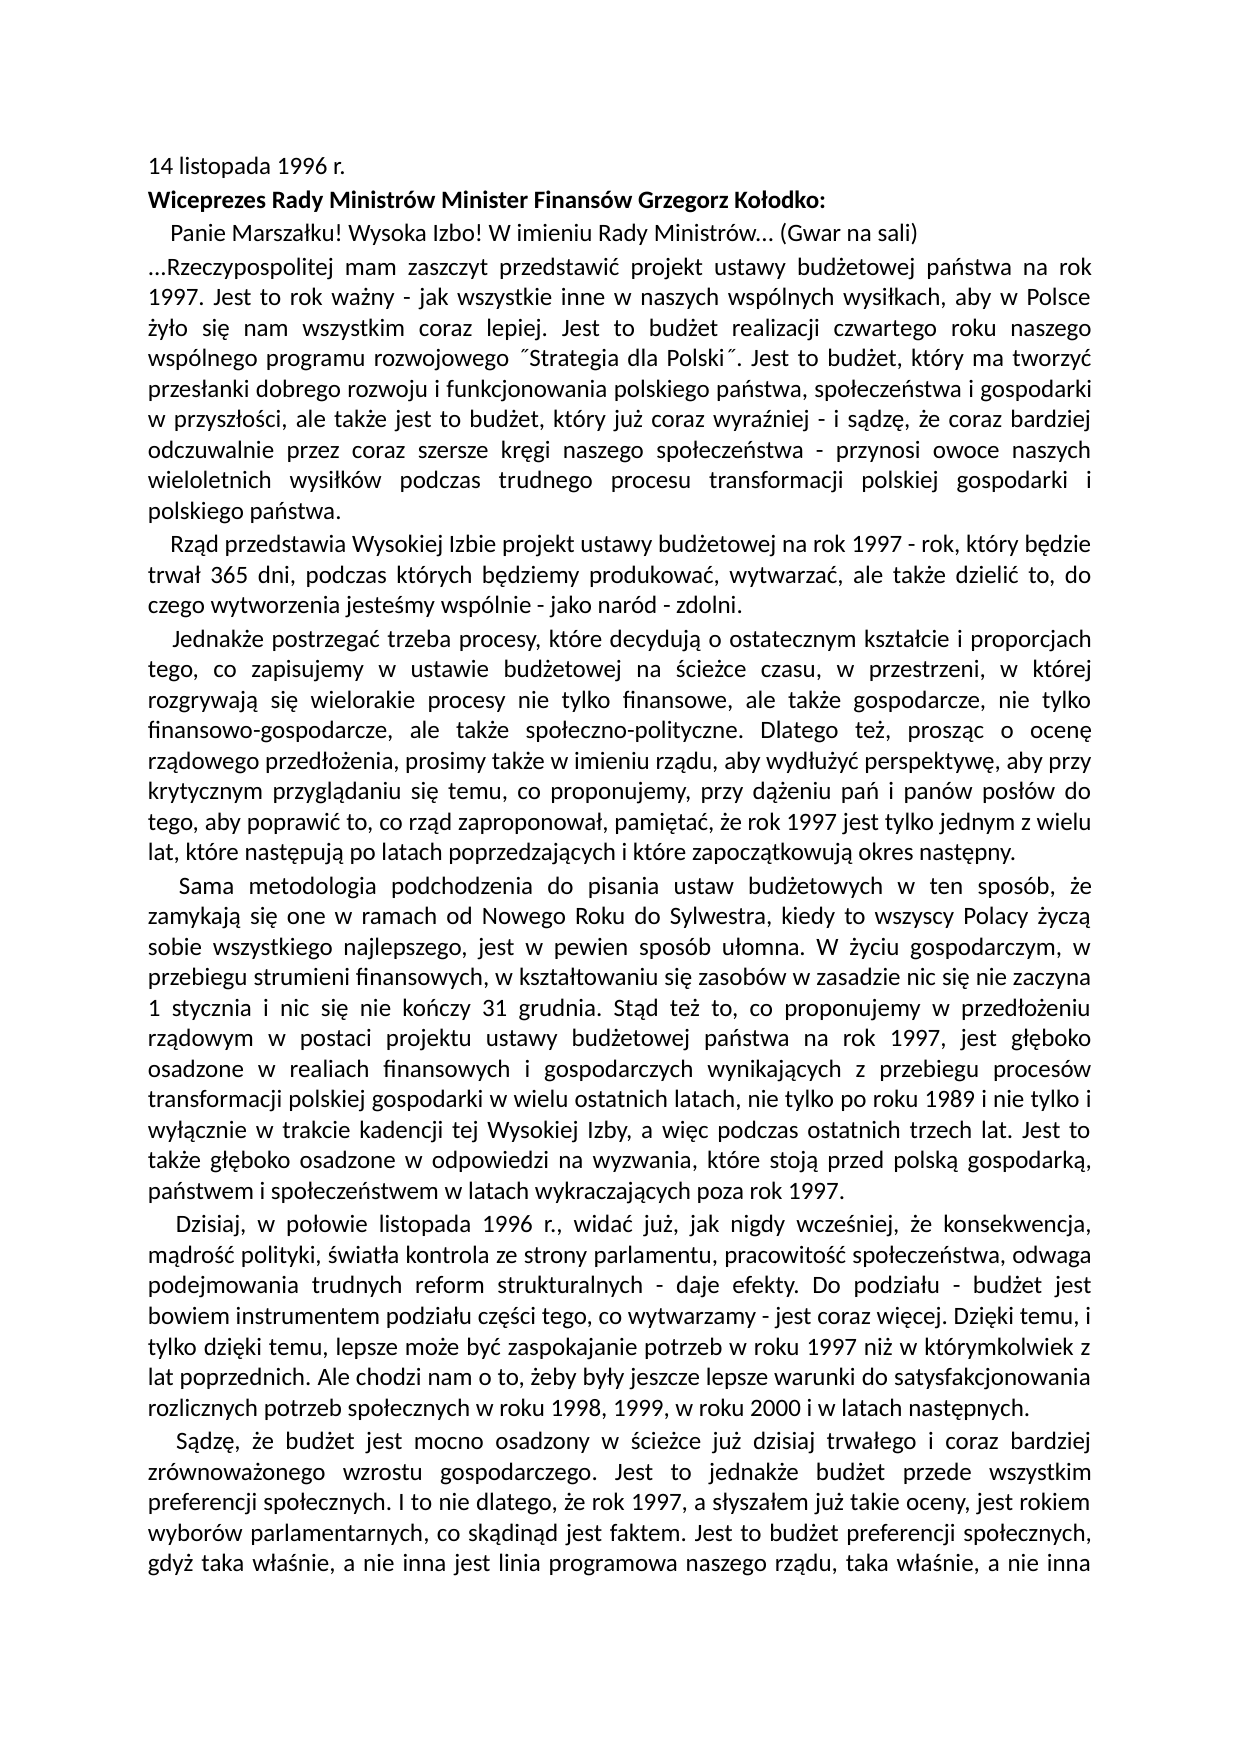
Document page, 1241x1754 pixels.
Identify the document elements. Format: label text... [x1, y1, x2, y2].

text Wiceprezes Rady Ministrów Minister Finansów Grzegorz Kołodko: [148, 184, 1093, 214]
text 14 listopada 1996 r. [148, 151, 1093, 181]
text Sama metodologia podchodzenia do pisania ustaw budżetowych w ten sposób, że zamykają się one w ramach od Nowego Roku do Sylwestra, kiedy to wszyscy Polacy życzą sobie wszystkiego najlepszego, jest w pewien sposób ułomna. W życiu gospodarczym, w przebiegu strumieni finansowych, w kształtowaniu się zasobów w zasadzie nic się nie zaczyna 1 stycznia i nic się nie kończy 31 grudnia. Stąd też to, co proponujemy w przedłożeniu rządowym w postaci projektu ustawy budżetowej państwa na rok 1997, jest głęboko osadzone w realiach finansowych i gospodarczych wynikających z przebiegu procesów transformacji polskiej gospodarki w wielu ostatnich latach, nie tylko po roku 1989 i nie tylko i wyłącznie w trakcie kadencji tej Wysokiej Izby, a więc podczas ostatnich trzech lat. Jest to także głęboko osadzone w odpowiedzi na wyzwania, które stoją przed polską gospodarką, państwem i społeczeństwem w latach wykraczających poza rok 1997. [148, 870, 1093, 1206]
text ...Rzeczypospolitej mam zaszczyt przedstawić projekt ustawy budżetowej państwa na rok 1997. Jest to rok ważny - jak wszystkie inne w naszych wspólnych wysiłkach, aby w Polsce żyło się nam wszystkim coraz lepiej. Jest to budżet realizacji czwartego roku naszego wspólnego programu rozwojowego ˝Strategia dla Polski˝. Jest to budżet, który ma tworzyć przesłanki dobrego rozwoju i funkcjonowania polskiego państwa, społeczeństwa i gospodarki w przyszłości, ale także jest to budżet, który już coraz wyraźniej - i sądzę, że coraz bardziej odczuwalnie przez coraz szersze kręgi naszego społeczeństwa - przynosi owoce naszych wieloletnich wysiłków podczas trudnego procesu transformacji polskiej gospodarki i polskiego państwa. [148, 251, 1093, 526]
text Jednakże postrzegać trzeba procesy, które decydują o ostatecznym kształcie i proporcjach tego, co zapisujemy w ustawie budżetowej na ścieżce czasu, w przestrzeni, w której rozgrywają się wielorakie procesy nie tylko finansowe, ale także gospodarcze, nie tylko finansowo-gospodarcze, ale także społeczno-polityczne. Dlatego też, prosząc o ocenę rządowego przedłożenia, prosimy także w imieniu rządu, aby wydłużyć perspektywę, aby przy krytycznym przyglądaniu się temu, co proponujemy, przy dążeniu pań i panów posłów do tego, aby poprawić to, co rząd zaproponował, pamiętać, że rok 1997 jest tylko jednym z wielu lat, które następują po latach poprzedzających i które zapoczątkowują okres następny. [148, 623, 1093, 867]
text Dzisiaj, w połowie listopada 1996 r., widać już, jak nigdy wcześniej, że konsekwencja, mądrość polityki, światła kontrola ze strony parlamentu, pracowitość społeczeństwa, odwaga podejmowania trudnych reform strukturalnych - daje efekty. Do podziału - budżet jest bowiem instrumentem podziału części tego, co wytwarzamy - jest coraz więcej. Dzięki temu, i tylko dzięki temu, lepsze może być zaspokajanie potrzeb w roku 1997 niż w którymkolwiek z lat poprzednich. Ale chodzi nam o to, żeby były jeszcze lepsze warunki do satysfakcjonowania rozlicznych potrzeb społecznych w roku 1998, 1999, w roku 2000 i w latach następnych. [148, 1209, 1093, 1422]
text Sądzę, że budżet jest mocno osadzony w ścieżce już dzisiaj trwałego i coraz bardziej zrównoważonego wzrostu gospodarczego. Jest to jednakże budżet przede wszystkim preferencji społecznych. I to nie dlatego, że rok 1997, a słyszałem już takie oceny, jest rokiem wyborów parlamentarnych, co skądinąd jest faktem. Jest to budżet preferencji społecznych, gdyż taka właśnie, a nie inna jest linia programowa naszego rządu, taka właśnie, a nie inna [148, 1425, 1093, 1578]
text Panie Marszałku! Wysoka Izbo! W imieniu Rady Ministrów... (Gwar na sali) [148, 217, 1093, 248]
text Rząd przedstawia Wysokiej Izbie projekt ustawy budżetowej na rok 1997 - rok, który będzie trwał 365 dni, podczas których będziemy produkować, wytwarzać, ale także dzielić to, do czego wytworzenia jesteśmy wspólnie - jako naród - zdolni. [148, 528, 1093, 620]
